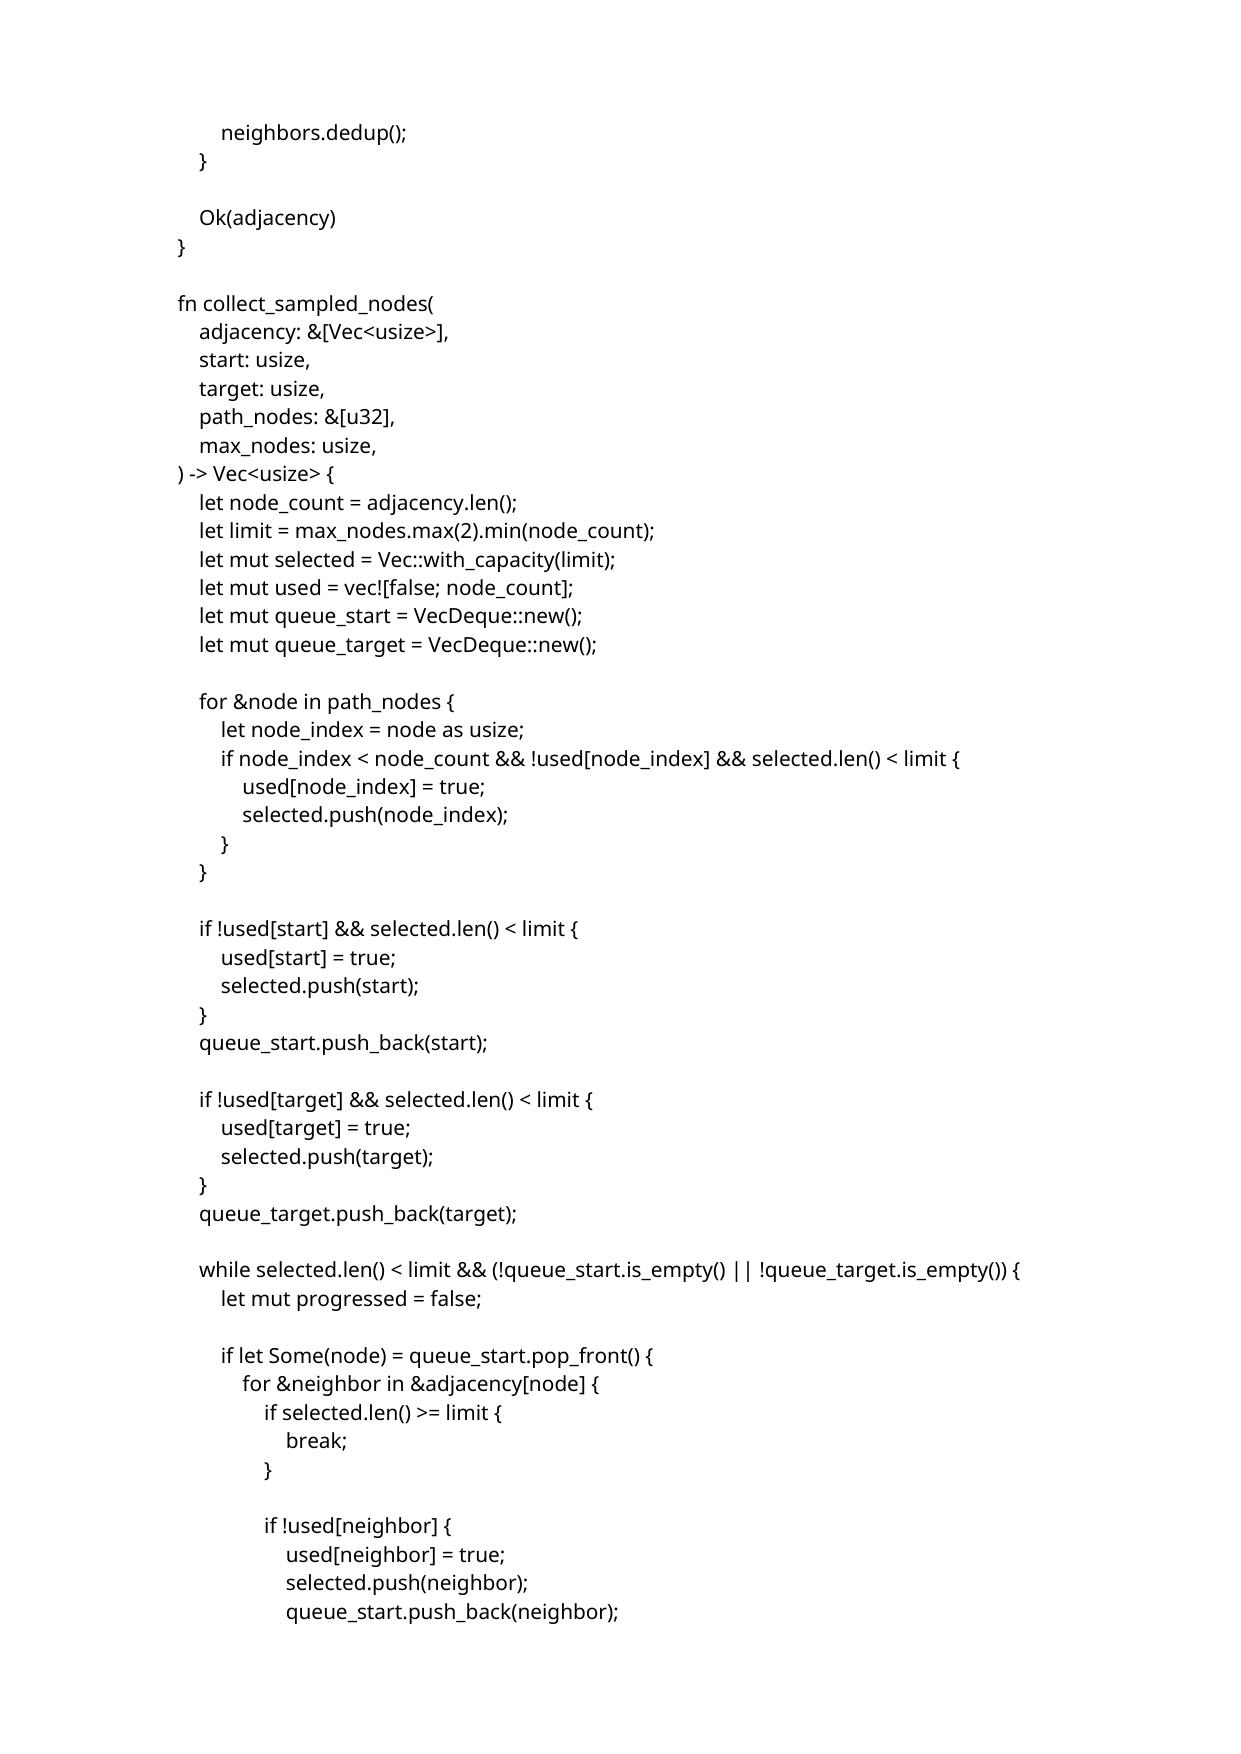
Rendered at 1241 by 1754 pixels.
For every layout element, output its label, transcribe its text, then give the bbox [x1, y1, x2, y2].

text } [177, 147, 1152, 175]
text let node_index = node as usize; [177, 715, 1152, 744]
text target: usize, [177, 374, 1152, 402]
text } [177, 1170, 1152, 1199]
text used[neighbor] = true; [177, 1540, 1152, 1568]
text for &node in path_nodes { [177, 687, 1152, 715]
text } [177, 1000, 1152, 1028]
text fn collect_sampled_nodes( [177, 289, 1152, 317]
text } [177, 829, 1152, 857]
text queue_target.push_back(target); [177, 1199, 1152, 1227]
text queue_start.push_back(neighbor); [177, 1597, 1152, 1625]
text while selected.len() < limit && (!queue_start.is_empty() || !queue_target.is_empty()) { [177, 1256, 1152, 1284]
text let mut progressed = false; [177, 1284, 1152, 1312]
text used[target] = true; [177, 1113, 1152, 1142]
text if !used[neighbor] { [177, 1512, 1152, 1540]
text max_nodes: usize, [177, 431, 1152, 459]
text } [177, 1455, 1152, 1483]
text used[start] = true; [177, 943, 1152, 971]
text if selected.len() >= limit { [177, 1398, 1152, 1426]
text if node_index < node_count && !used[node_index] && selected.len() < limit { [177, 744, 1152, 772]
text break; [177, 1426, 1152, 1455]
text } [177, 232, 1152, 260]
text start: usize, [177, 346, 1152, 374]
text let mut queue_start = VecDeque::new(); [177, 602, 1152, 630]
text let mut queue_target = VecDeque::new(); [177, 630, 1152, 658]
text for &neighbor in &adjacency[node] { [177, 1369, 1152, 1398]
text selected.push(neighbor); [177, 1568, 1152, 1597]
text path_nodes: &[u32], [177, 402, 1152, 431]
text } [177, 857, 1152, 886]
text let node_count = adjacency.len(); [177, 488, 1152, 516]
text selected.push(target); [177, 1142, 1152, 1170]
text used[node_index] = true; [177, 772, 1152, 801]
text ) -> Vec<usize> { [177, 459, 1152, 488]
text selected.push(start); [177, 971, 1152, 1000]
text let limit = max_nodes.max(2).min(node_count); [177, 516, 1152, 545]
text if !used[target] && selected.len() < limit { [177, 1085, 1152, 1113]
text Ok(adjacency) [177, 203, 1152, 232]
text selected.push(node_index); [177, 801, 1152, 829]
text let mut selected = Vec::with_capacity(limit); [177, 545, 1152, 573]
text let mut used = vec![false; node_count]; [177, 573, 1152, 602]
text adjacency: &[Vec<usize>], [177, 317, 1152, 346]
text queue_start.push_back(start); [177, 1028, 1152, 1057]
text if let Some(node) = queue_start.pop_front() { [177, 1341, 1152, 1369]
text if !used[start] && selected.len() < limit { [177, 914, 1152, 943]
text neighbors.dedup(); [177, 118, 1152, 147]
